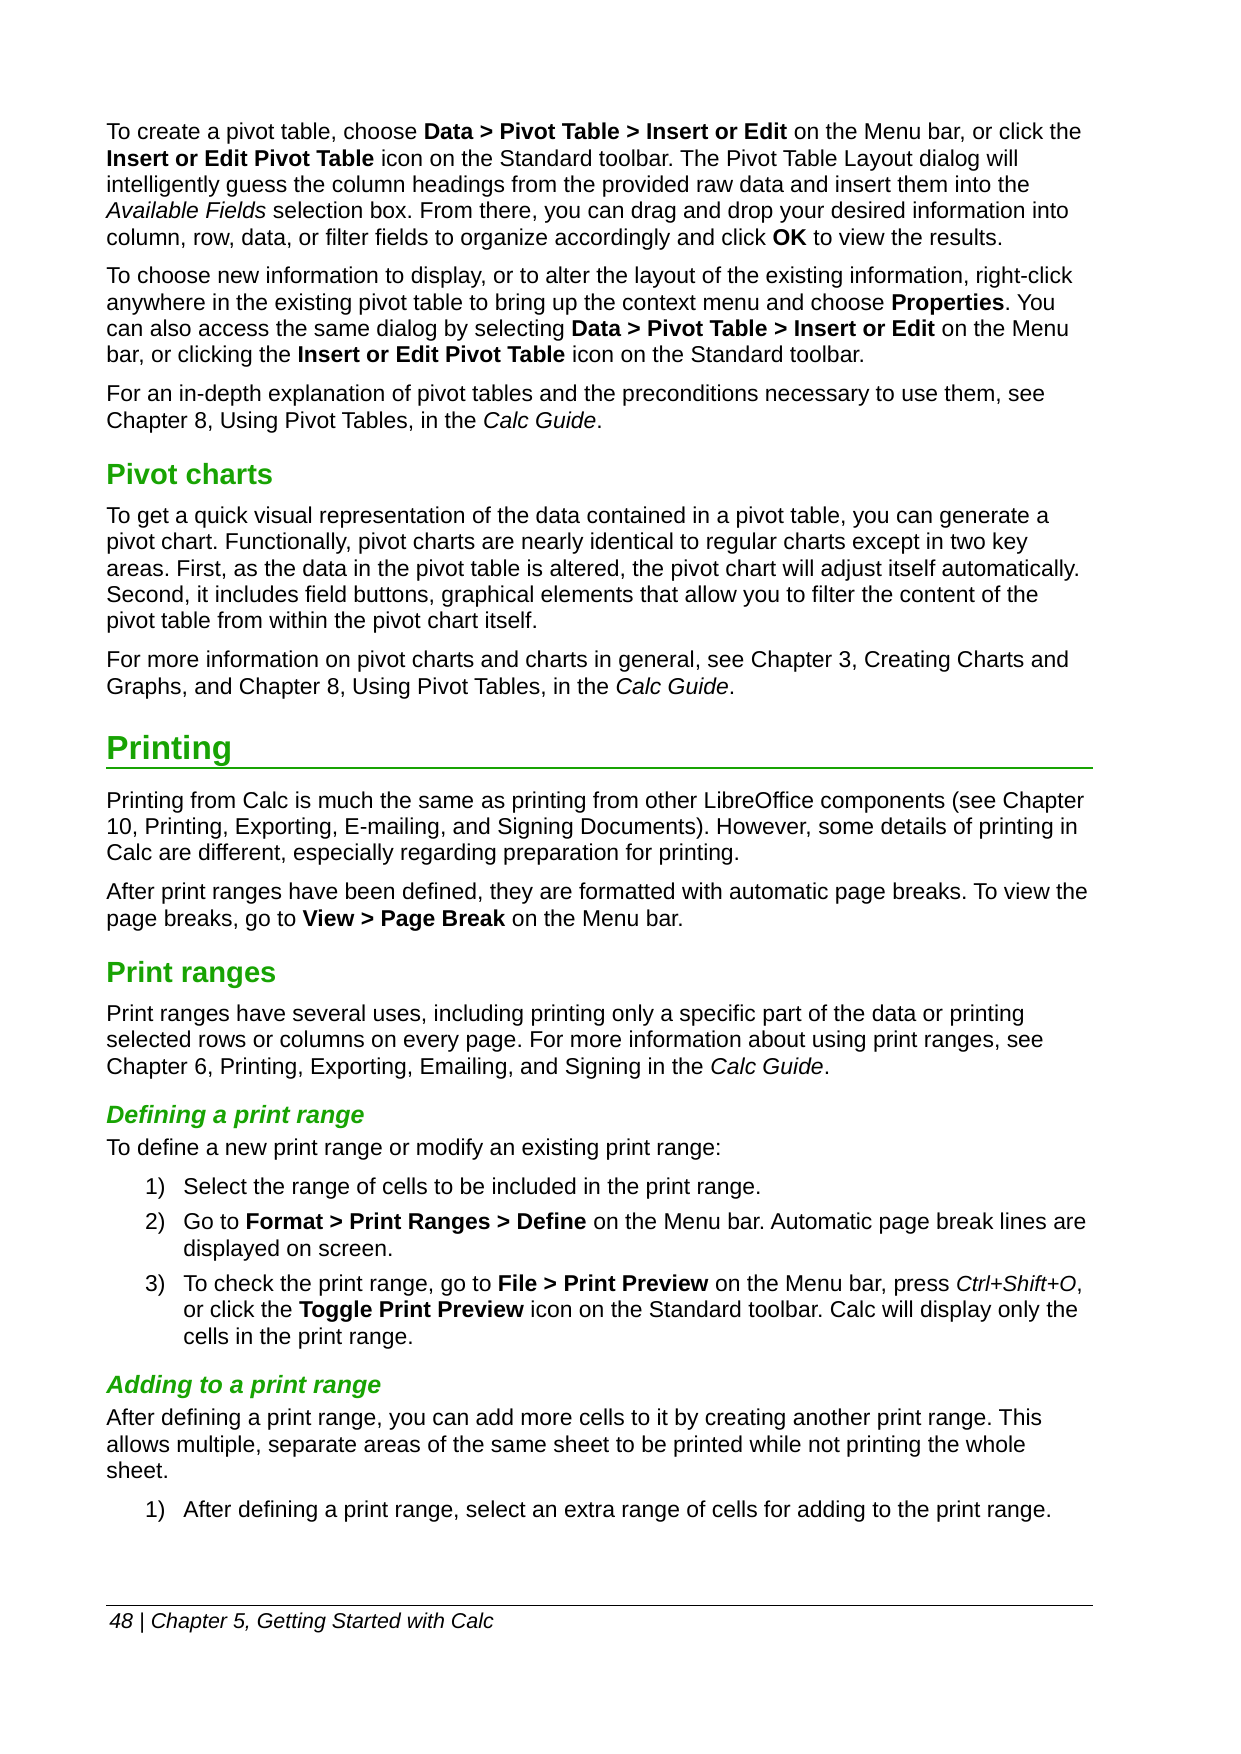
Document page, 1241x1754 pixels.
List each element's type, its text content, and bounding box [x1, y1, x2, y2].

subtitle Adding to a print range [106, 1369, 1093, 1398]
text To get a quick visual representation of the data contained in a pivot table, you can generate a pivot chart. Functionally, pivot charts are nearly identical to regular charts except in two key areas. First, as the data in the pivot table is altered, the pivot chart will adjust itself automatically. Second, it includes field buttons, graphical elements that allow you to filter the content of the pivot table from within the pivot chart itself. [106, 502, 1093, 634]
text After print ranges have been defined, they are formatted with automatic page breaks. To view the page breaks, go to View > Page Break on the Menu bar. [106, 878, 1093, 931]
list Go to Format > Print Ranges > Define on the Menu bar. Automatic page break lines are displayed on screen. [165, 1208, 1093, 1261]
text For an in-depth explanation of pivot tables and the preconditions necessary to use them, see Chapter 8, Using Pivot Tables, in the Calc Guide. [106, 380, 1093, 433]
text Print ranges have several uses, including printing only a specific part of the data or printing selected rows or columns on every page. For more information about using print ranges, see Chapter 6, Printing, Exporting, Emailing, and Signing in the Calc Guide. [106, 1000, 1093, 1079]
text For more information on pivot charts and charts in general, see Chapter 3, Creating Charts and Graphs, and Chapter 8, Using Pivot Tables, in the Calc Guide. [106, 646, 1093, 699]
list To check the print range, go to File > Print Preview on the Menu bar, press Ctrl+Shift+O, or click the Toggle Print Preview icon on the Standard toolbar. Calc will display only the cells in the print range. [165, 1270, 1093, 1349]
text Printing from Calc is much the same as printing from other LibreOffice components (see Chapter 10, Printing, Exporting, E-mailing, and Signing Documents). However, some details of printing in Calc are different, especially regarding preparation for printing. [106, 787, 1093, 866]
subtitle Pivot charts [106, 457, 1093, 490]
subtitle Print ranges [106, 954, 1093, 988]
list Select the range of cells to be included in the print range. [165, 1173, 1093, 1199]
list To define a new print range or modify an existing print range: [106, 1134, 1093, 1161]
subtitle Defining a print range [106, 1099, 1093, 1128]
text To create a pivot table, choose Data > Pivot Table > Insert or Edit on the Menu bar, or click the Insert or Edit Pivot Table icon on the Standard toolbar. The Pivot Table Layout dialog will intelligently guess the column headings from the provided raw data and insert them into the Available Fields selection box. From there, you can drag and drop your desired information into column, row, data, or filter fields to organize accordingly and click OK to view the results. [106, 118, 1093, 250]
text To choose new information to display, or to alter the layout of the existing information, right-click anywhere in the existing pivot table to bring up the context menu and choose Properties. You can also access the same dialog by selecting Data > Pivot Table > Insert or Edit on the Menu bar, or clicking the Insert or Edit Pivot Table icon on the Standard toolbar. [106, 262, 1093, 368]
list After defining a print range, you can add more cells to it by creating another print range. This allows multiple, separate areas of the same sheet to be printed while not printing the whole sheet. [106, 1404, 1093, 1483]
list After defining a print range, select an extra range of cells for adding to the print range. [165, 1496, 1093, 1522]
subtitle Printing [106, 728, 1093, 767]
